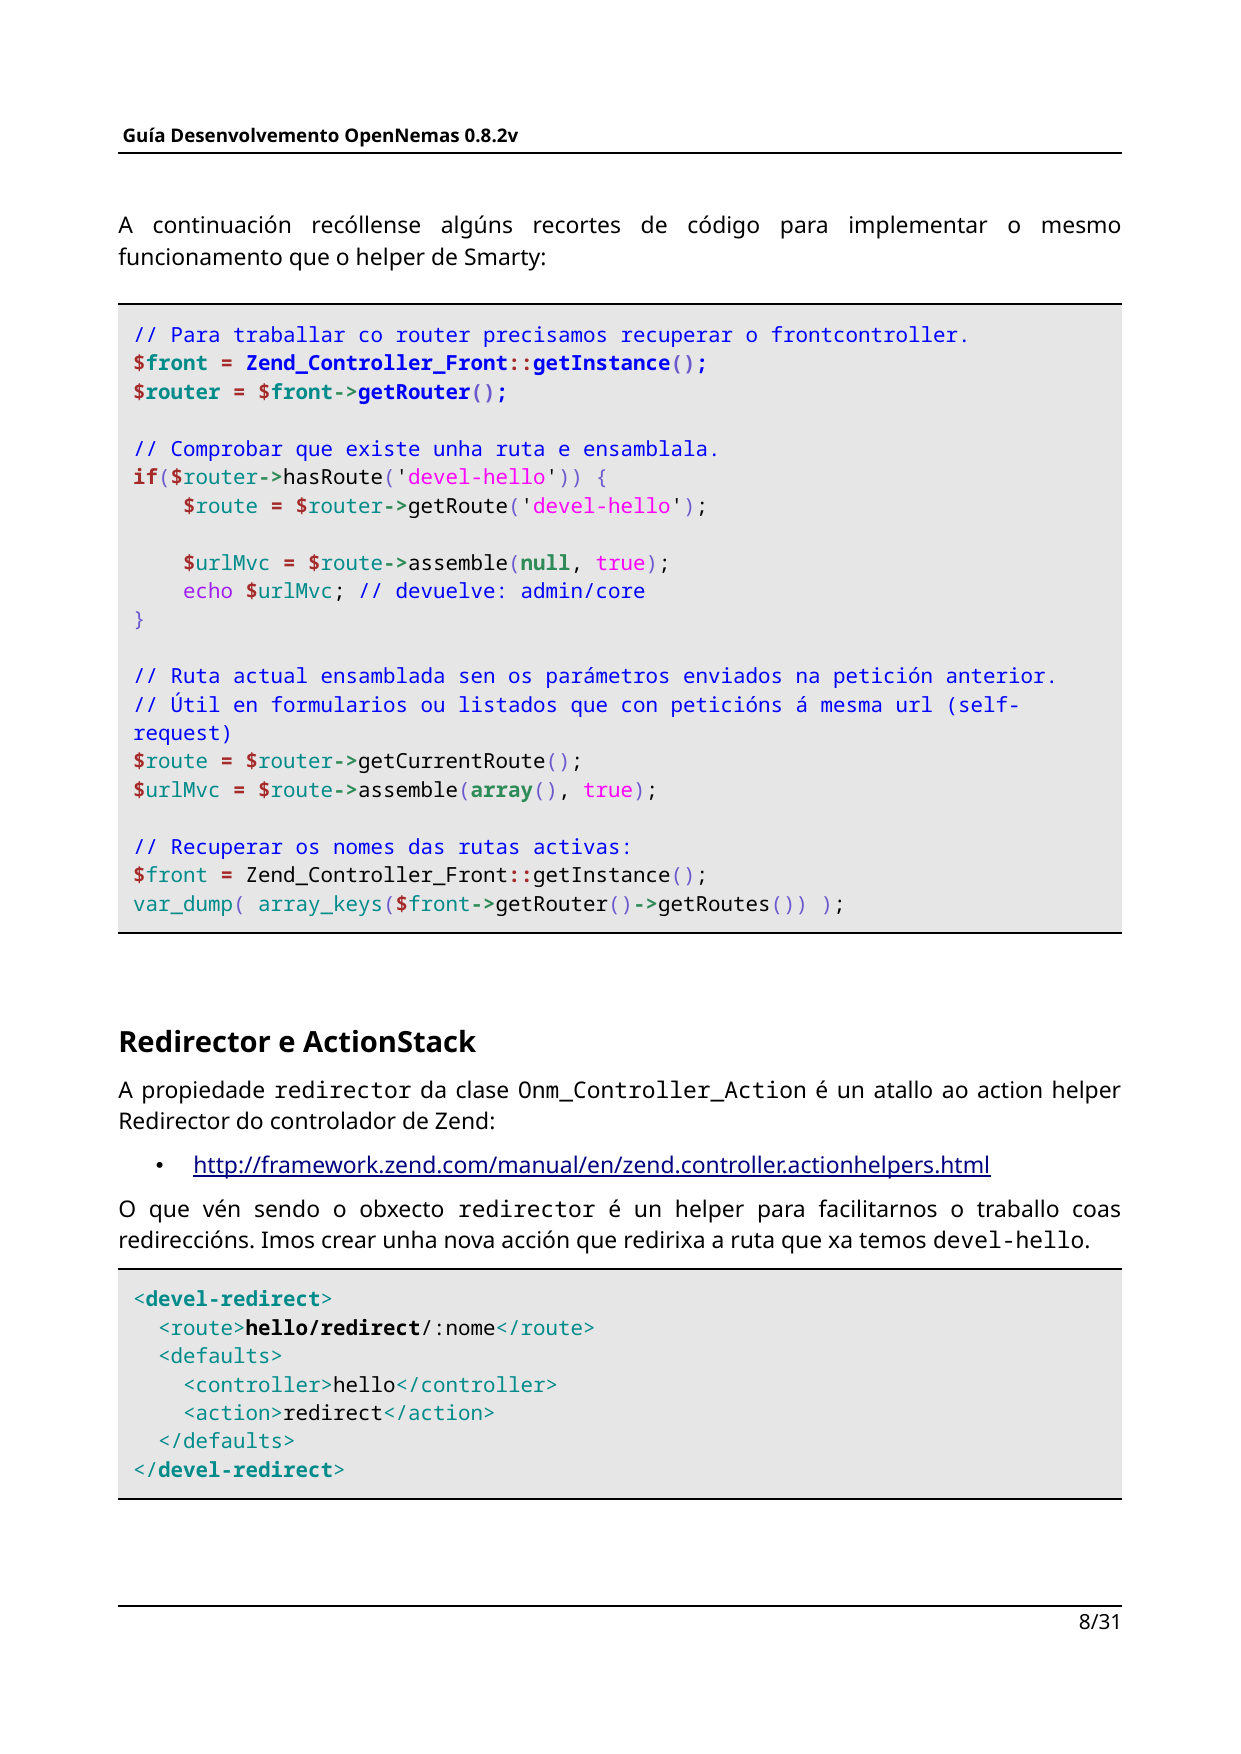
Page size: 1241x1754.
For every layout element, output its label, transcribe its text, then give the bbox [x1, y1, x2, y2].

list http://framework.zend.com/manual/en/zend.controller.actionhelpers.html [156, 1149, 1122, 1180]
subtitle Redirector e ActionStack [118, 1022, 1122, 1061]
text A continuación recóllense algúns recortes de código para implementar o mesmo funcionamento que o helper de Smarty: [118, 209, 1122, 272]
text O que vén sendo o obxecto redirector é un helper para facilitarnos o traballo coas redireccións. Imos crear unha nova acción que redirixa a ruta que xa temos devel-hello. [118, 1193, 1122, 1255]
text // Comprobar que existe unha ruta e ensamblala. if($router->hasRoute('devel-hello')) { $route = $router->getRoute('devel-hello'); $urlMvc = $route->assemble(null, true); echo $urlMvc; // devuelve: admin/core } // Ruta actual ensamblada sen os parámetros enviados na petición anterior. // Útil en formularios ou listados que con peticións á mesma url (self-request) $route = $router->getCurrentRoute(); $urlMvc = $route->assemble(array(), true); // Recuperar os nomes das rutas activas: $front = Zend_Controller_Front::getInstance(); var_dump( array_keys($front->getRouter()->getRoutes()) ); [118, 417, 1122, 932]
text <devel-redirect> <route>hello/redirect/:nome</route> <defaults> <controller>hello</controller> <action>redirect</action> </defaults> </devel-redirect> [118, 1270, 1122, 1498]
text A propiedade redirector da clase Onm_Controller_Action é un atallo ao action helper Redirector do controlador de Zend: [118, 1074, 1122, 1136]
text // Para traballar co router precisamos recuperar o frontcontroller. $front = Zend_Controller_Front::getInstance(); $router = $front->getRouter(); [118, 305, 1122, 388]
